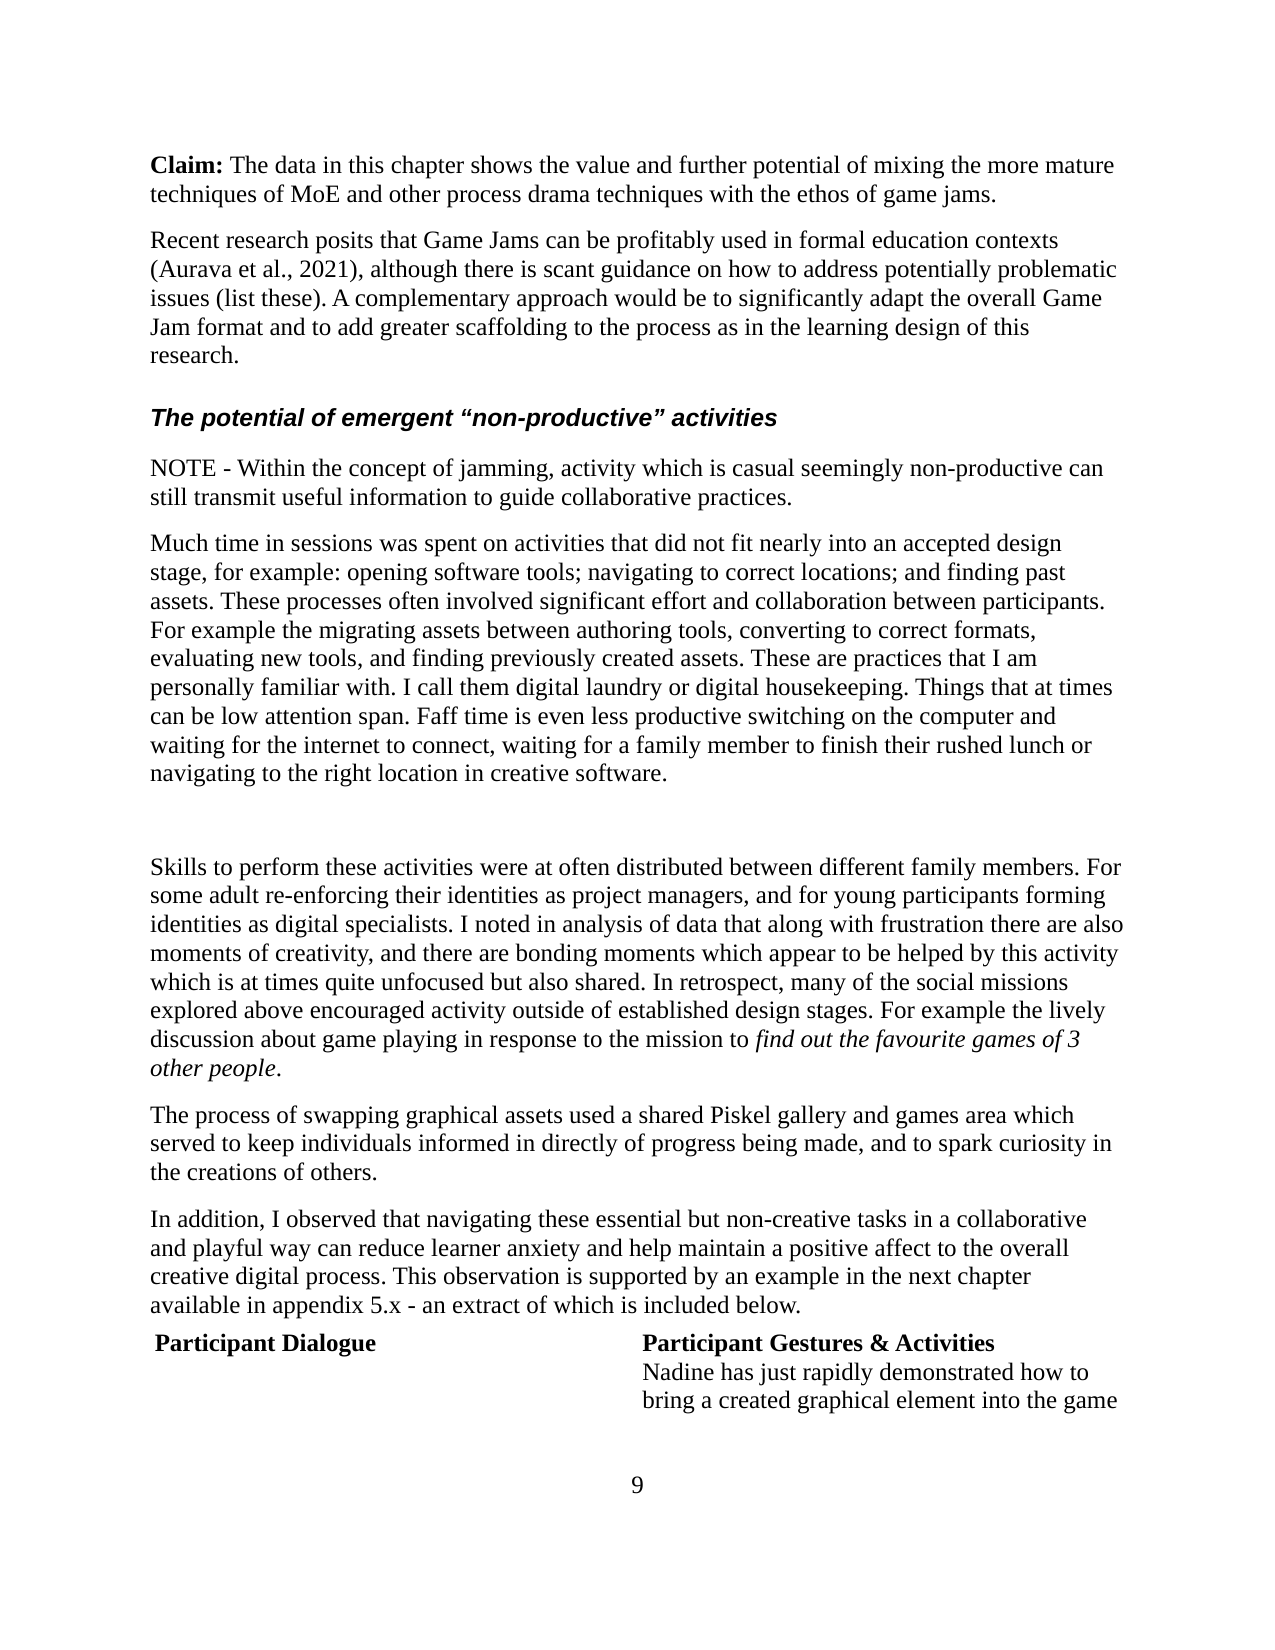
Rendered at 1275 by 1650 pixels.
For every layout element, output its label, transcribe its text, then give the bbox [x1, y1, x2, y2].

text Much time in sessions was spent on activities that did not fit nearly into an accepted design stage, for example: opening software tools; navigating to correct locations; and finding past assets. These processes often involved significant effort and collaboration between participants. For example the migrating assets between authoring tools, converting to correct formats, evaluating new tools, and finding previously created assets. These are practices that I am personally familiar with. I call them digital laundry or digital housekeeping. Things that at times can be low attention span. Faff time is even less productive switching on the computer and waiting for the internet to connect, waiting for a family member to finish their rushed lunch or navigating to the right location in creative software. [150, 528, 1125, 787]
text The process of swapping graphical assets used a shared Piskel gallery and games area which served to keep individuals informed in directly of progress being made, and to spark curiosity in the creations of others. [150, 1100, 1125, 1186]
text In addition, I observed that navigating these essential but non-creative tasks in a collaborative and playful way can reduce learner anxiety and help maintain a positive affect to the overall creative digital process. This observation is supported by an example in the next chapter available in appendix 5.x - an extract of which is included below. [150, 1204, 1125, 1319]
text NOTE - Within the concept of jamming, activity which is casual seemingly non-productive can still transmit useful information to guide collaborative practices. [150, 453, 1125, 511]
text Claim: The data in this chapter shows the value and further potential of mixing the more mature techniques of MoE and other process drama techniques with the ethos of game jams. [150, 150, 1125, 207]
subtitle The potential of emergent “non-productive” activities [150, 403, 1125, 432]
table_header Participant Dialogue [150, 1328, 637, 1357]
table_header Participant Gestures & Activities [638, 1328, 1125, 1357]
table_cell Nadine has just rapidly demonstrated how to bring a created graphical element into the game [638, 1357, 1125, 1414]
text Recent research posits that Game Jams can be profitably used in formal education contexts (Aurava et al., 2021), although there is scant guidance on how to address potentially problematic issues (list these). A complementary approach would be to significantly adapt the overall Game Jam format and to add greater scaffolding to the process as in the learning design of this research. [150, 225, 1125, 369]
text Skills to perform these activities were at often distributed between different family members. For some adult re-enforcing their identities as project managers, and for young participants forming identities as digital specialists. I noted in analysis of data that along with frustration there are also moments of creativity, and there are bonding moments which appear to be helped by this activity which is at times quite unfocused but also shared. In retrospect, many of the social missions explored above encouraged activity outside of established design stages. For example the lively discussion about game playing in response to the mission to find out the favourite games of 3 other people. [150, 852, 1125, 1082]
table_cell [150, 1357, 637, 1414]
